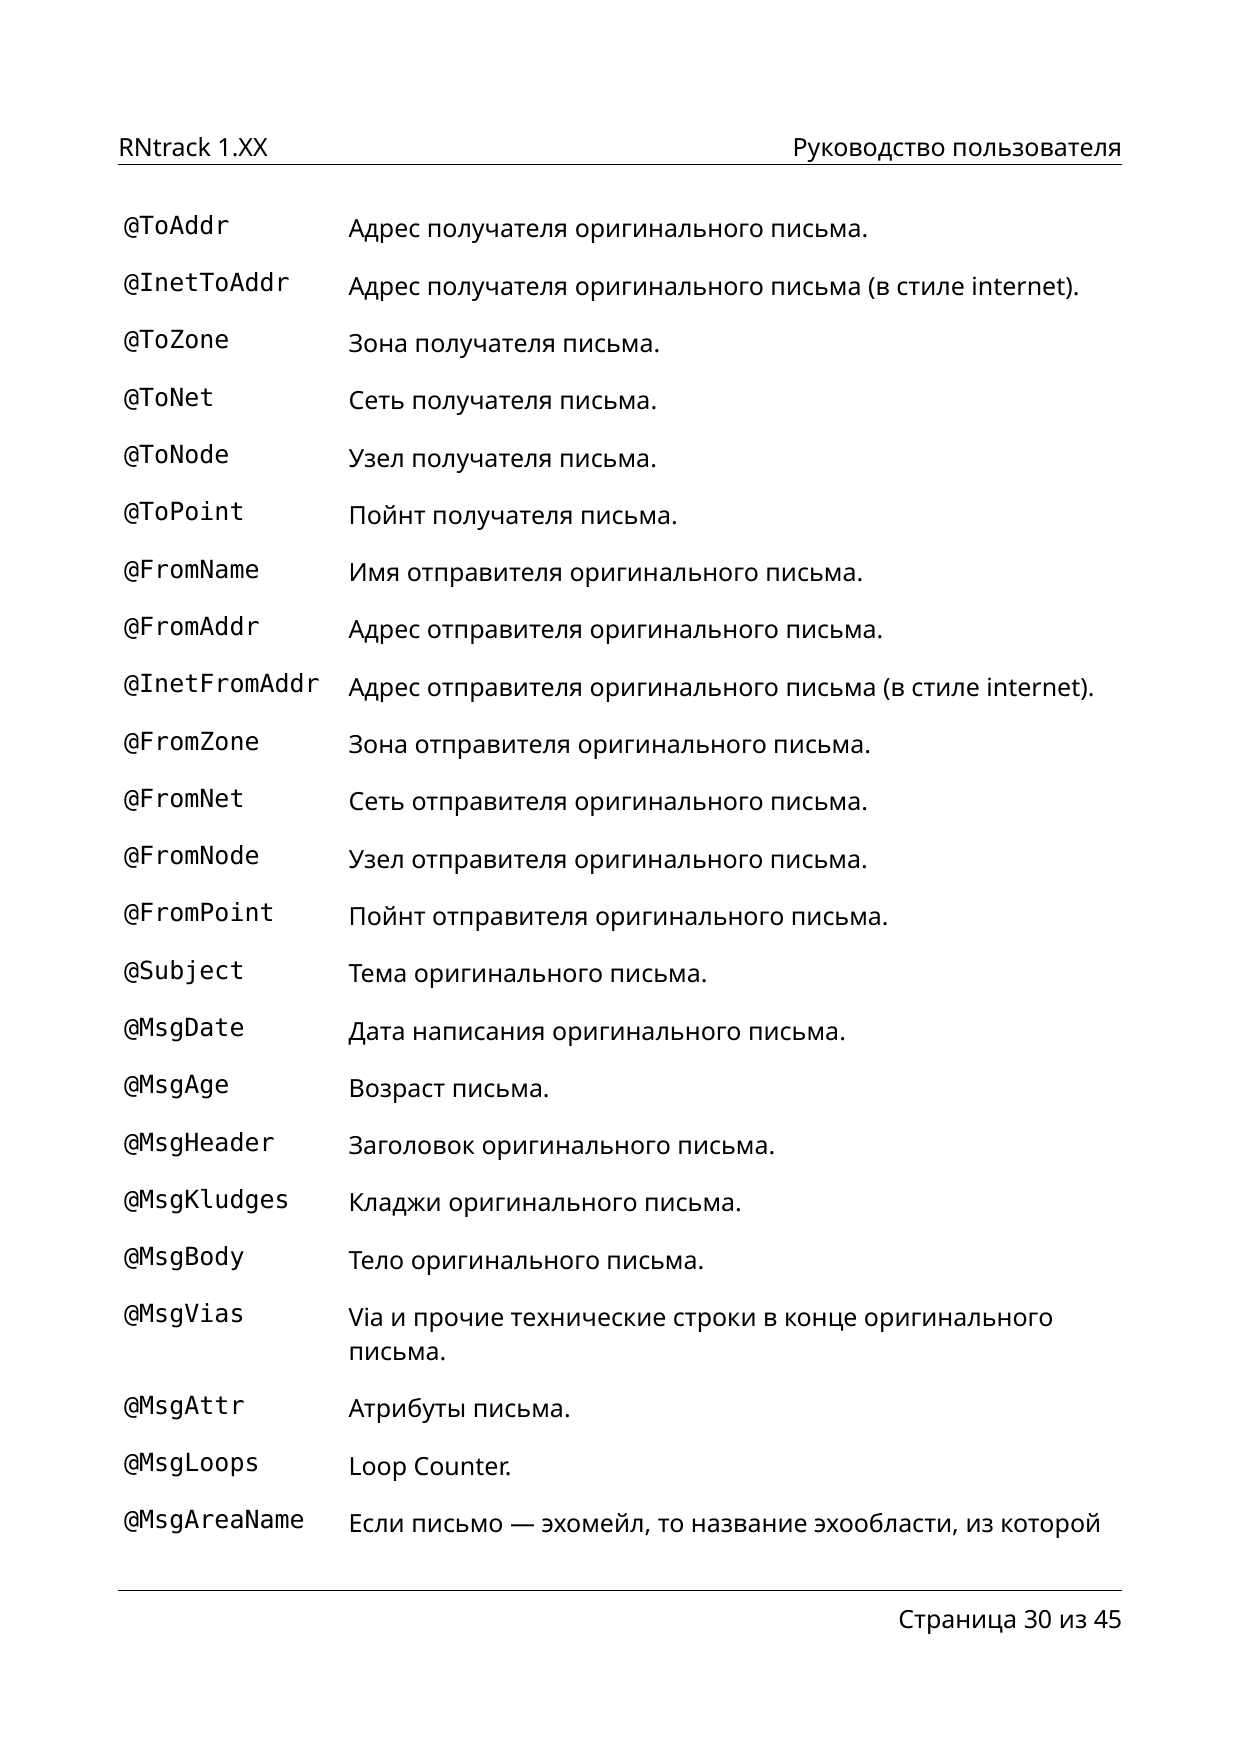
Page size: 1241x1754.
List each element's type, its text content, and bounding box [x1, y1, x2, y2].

table_cell Если письмо — эхомейл, то название эхообласти, из которой [343, 1488, 1122, 1545]
table_cell @MsgHeader [118, 1110, 343, 1167]
table_cell Заголовок оригинального письма. [343, 1110, 1122, 1167]
table_cell Узел отправителя оригинального письма. [343, 824, 1122, 881]
table_cell Сеть отправителя оригинального письма. [343, 766, 1122, 824]
table_cell Возраст письма. [343, 1053, 1122, 1110]
table_cell @MsgVias [118, 1282, 343, 1373]
table_cell Тема оригинального письма. [343, 938, 1122, 996]
table_cell Via и прочие технические строки в конце оригинального письма. [343, 1282, 1122, 1373]
table_cell Адрес отправителя оригинального письма (в стиле internet). [343, 652, 1122, 709]
table_cell @FromName [118, 537, 343, 594]
table_cell Кладжи оригинального письма. [343, 1168, 1122, 1225]
table_cell Зона получателя письма. [343, 308, 1122, 365]
table_cell Адрес отправителя оригинального письма. [343, 595, 1122, 652]
table_cell @MsgAreaName [118, 1488, 343, 1545]
table_cell Зона отправителя оригинального письма. [343, 709, 1122, 766]
table_cell @Subject [118, 938, 343, 996]
table_cell Сеть получателя письма. [343, 365, 1122, 423]
table_cell Пойнт получателя письма. [343, 480, 1122, 537]
table_cell @FromPoint [118, 881, 343, 938]
table_cell @MsgBody [118, 1225, 343, 1282]
table_cell @MsgKludges [118, 1168, 343, 1225]
table_cell Адрес получателя оригинального письма (в стиле internet). [343, 251, 1122, 308]
table_cell @MsgAge [118, 1053, 343, 1110]
table_cell @MsgDate [118, 996, 343, 1053]
table_cell Дата написания оригинального письма. [343, 996, 1122, 1053]
table_cell Loop Counter. [343, 1431, 1122, 1488]
table_cell @ToNet [118, 365, 343, 423]
table_cell Имя отправителя оригинального письма. [343, 537, 1122, 594]
table_cell @FromNode [118, 824, 343, 881]
table_cell Тело оригинального письма. [343, 1225, 1122, 1282]
table_cell @ToPoint [118, 480, 343, 537]
table_cell @InetToAddr [118, 251, 343, 308]
table_cell @FromNet [118, 766, 343, 824]
table_cell @FromAddr [118, 595, 343, 652]
table_cell Узел получателя письма. [343, 423, 1122, 480]
table_cell @MsgAttr [118, 1374, 343, 1431]
table_cell Атрибуты письма. [343, 1374, 1122, 1431]
table_cell Адрес получателя оригинального письма. [343, 194, 1122, 251]
table_cell Пойнт отправителя оригинального письма. [343, 881, 1122, 938]
table_cell @ToZone [118, 308, 343, 365]
table_cell @ToAddr [118, 194, 343, 251]
table_cell @FromZone [118, 709, 343, 766]
table_cell @InetFromAddr [118, 652, 343, 709]
table_cell @ToNode [118, 423, 343, 480]
table_cell @MsgLoops [118, 1431, 343, 1488]
